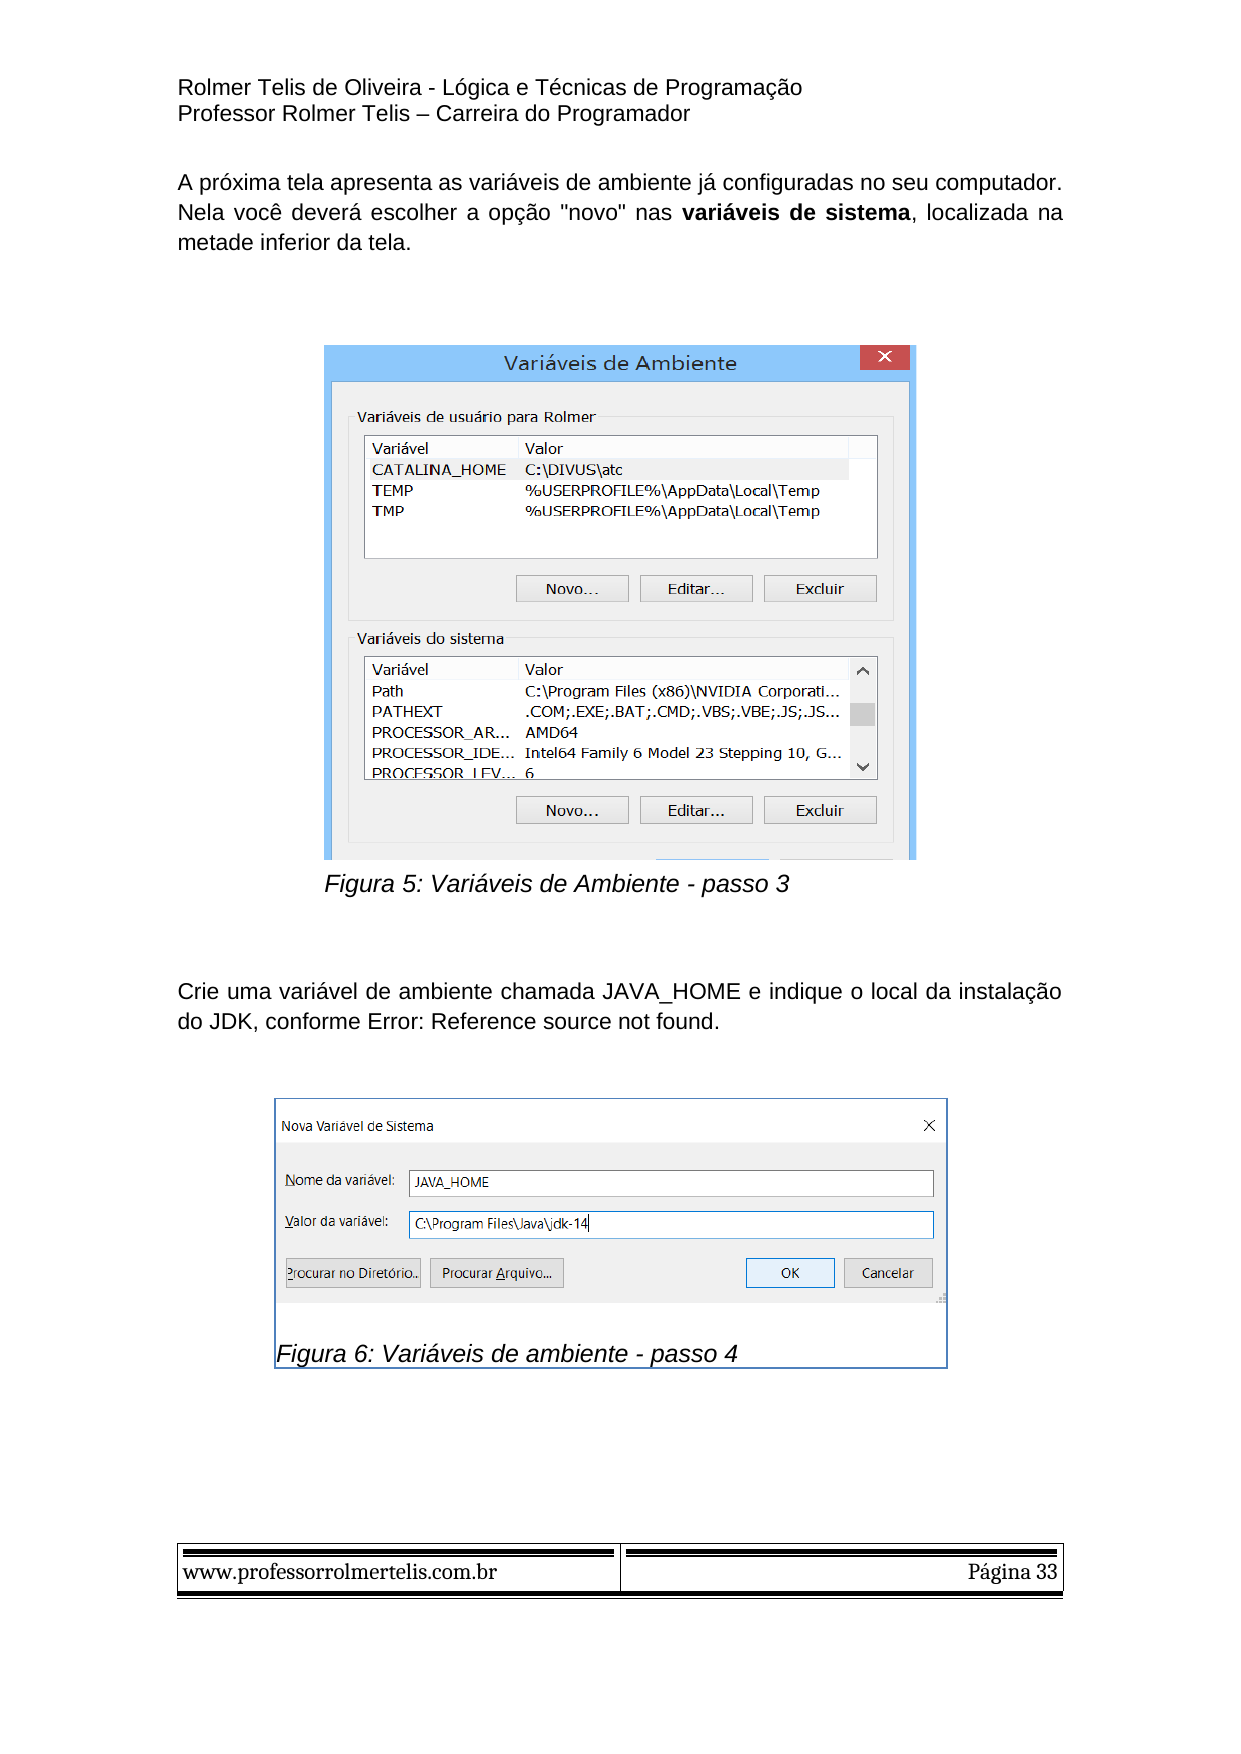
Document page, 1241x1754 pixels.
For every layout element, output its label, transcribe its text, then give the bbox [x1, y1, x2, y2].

text Figura 5: Variáveis de Ambiente - passo 3 [324, 860, 916, 898]
picture [276, 1111, 946, 1303]
text Crie uma variável de ambiente chamada JAVA_HOME e indique o local da instalação do JDK, conforme Erro: Origem da referência não encontrada. [177, 978, 1063, 1034]
text A próxima tela apresenta as variáveis de ambiente já configuradas no seu computador. Nela você deverá escolher a opção "novo" nas variáveis de sistema, localizada na metade inferior da tela. [177, 168, 1063, 255]
picture [324, 345, 917, 860]
text Figura 6: Variáveis de ambiente - passo 4 [276, 1303, 946, 1367]
